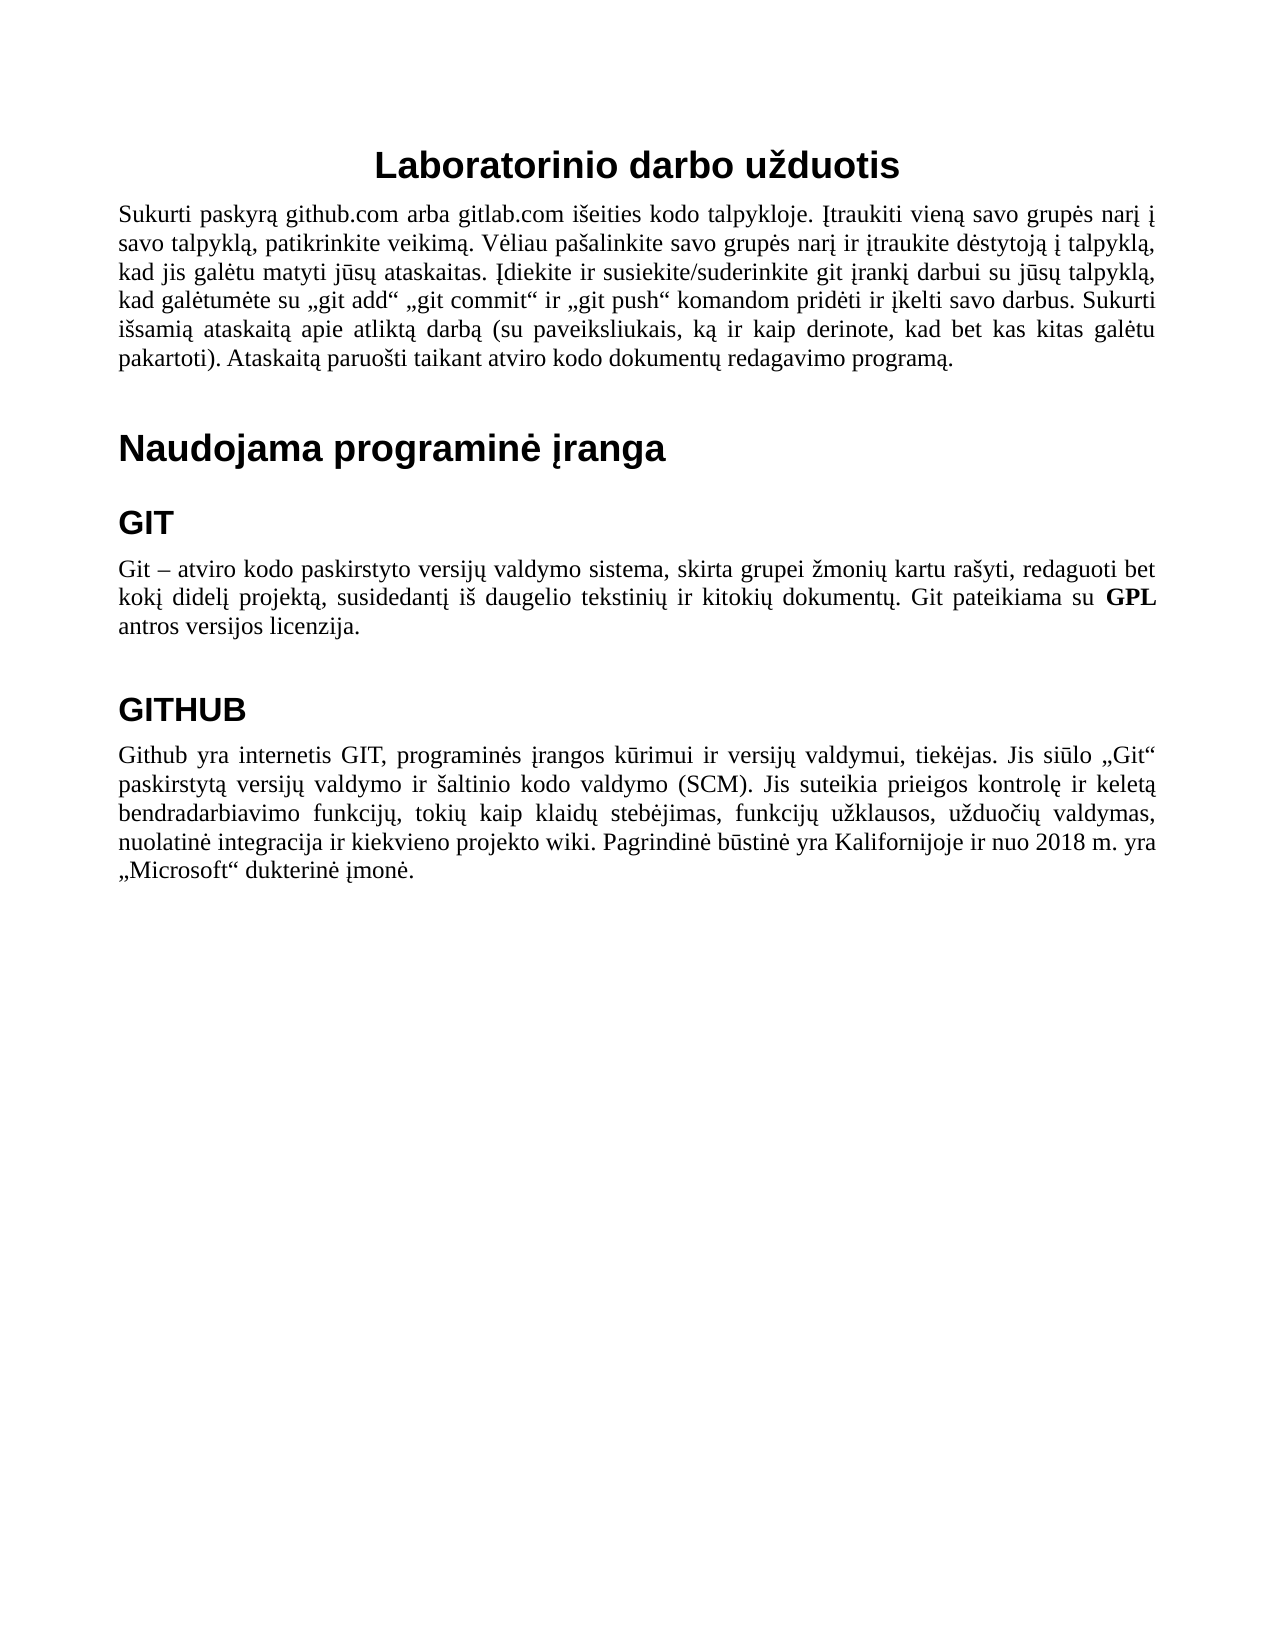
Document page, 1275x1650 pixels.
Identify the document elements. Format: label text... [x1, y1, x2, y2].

text Github yra internetis GIT, programinės įrangos kūrimui ir versijų valdymui, tiekėjas. Jis siūlo „Git“ paskirstytą versijų valdymo ir šaltinio kodo valdymo (SCM). Jis suteikia prieigos kontrolę ir keletą bendradarbiavimo funkcijų, tokių kaip klaidų stebėjimas, funkcijų užklausos, užduočių valdymas, nuolatinė integracija ir kiekvieno projekto wiki. Pagrindinė būstinė yra Kalifornijoje ir nuo 2018 m. yra „Microsoft“ dukterinė įmonė. [118, 741, 1157, 884]
text Sukurti paskyrą github.com arba gitlab.com išeities kodo talpykloje. Įtraukiti vieną savo grupės narį į savo talpyklą, patikrinkite veikimą. Vėliau pašalinkite savo grupės narį ir įtraukite dėstytoją į talpyklą, kad jis galėtu matyti jūsų ataskaitas. Įdiekite ir susiekite/suderinkite git įrankį darbui su jūsų talpyklą, kad galėtumėte su „git add“ „git commit“ ir „git push“ komandom pridėti ir įkelti savo darbus. Sukurti išsamią ataskaitą apie atliktą darbą (su paveiksliukais, ką ir kaip derinote, kad bet kas kitas galėtu pakartoti). Ataskaitą paruošti taikant atviro kodo dokumentų redagavimo programą. [118, 199, 1157, 372]
subtitle GIT [118, 502, 1157, 541]
subtitle Naudojama programinė įranga [118, 426, 1157, 469]
subtitle GITHUB [118, 689, 1157, 728]
subtitle Laboratorinio darbo užduotis [118, 143, 1157, 187]
text Git – atviro kodo paskirstyto versijų valdymo sistema, skirta grupei žmonių kartu rašyti, redaguoti bet kokį didelį projektą, susidedantį iš daugelio tekstinių ir kitokių dokumentų. Git pateikiama su GPL antros versijos licenzija. [118, 554, 1157, 640]
